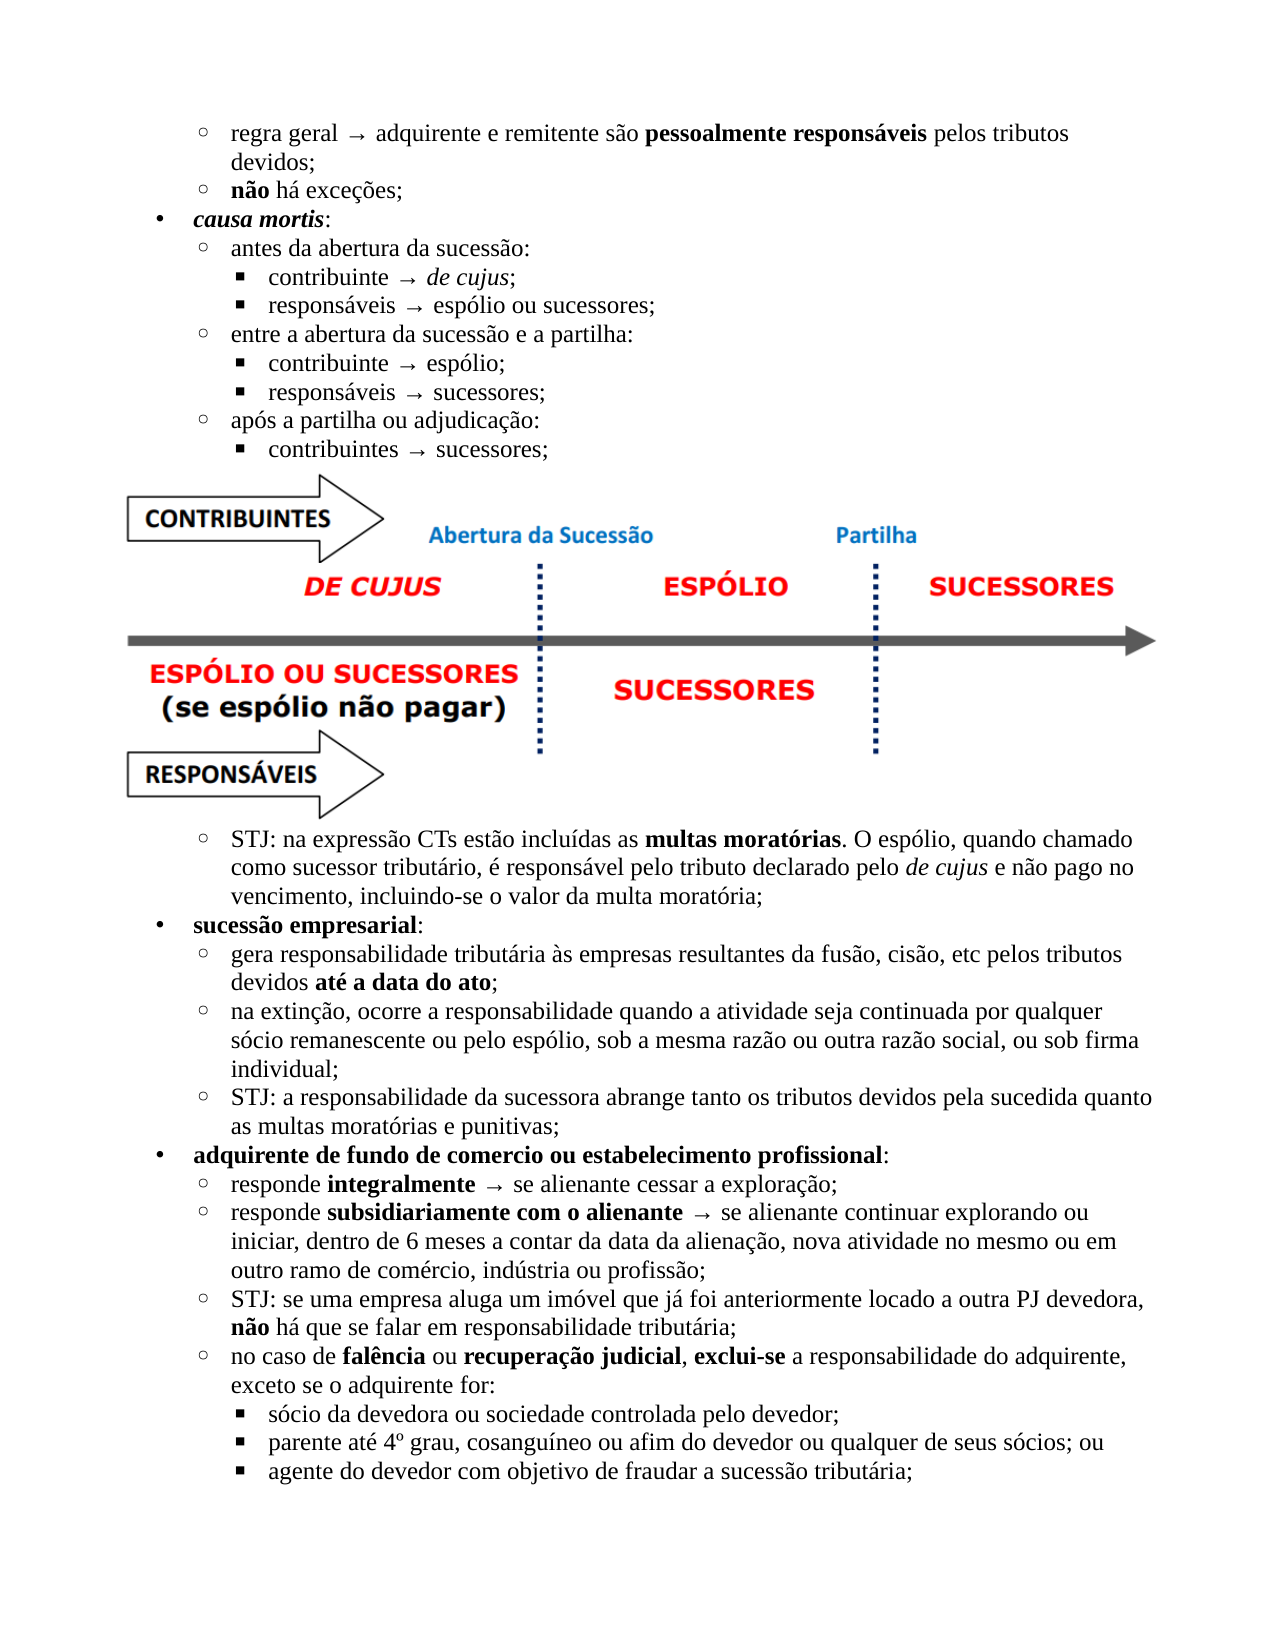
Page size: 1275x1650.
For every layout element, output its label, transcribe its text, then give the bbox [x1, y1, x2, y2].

picture [118, 463, 1157, 824]
list responde subsidiariamente com o alienante → se alienante continuar explorando ou iniciar, dentro de 6 meses a contar da data da alienação, nova atividade no mesmo ou em outro ramo de comércio, indústria ou profissão; [193, 1197, 1157, 1284]
list parente até 4º grau, cosanguíneo ou afim do devedor ou qualquer de seus sócios; ou [231, 1427, 1157, 1456]
list contribuinte → de cujus; [231, 262, 1157, 291]
list responsáveis → sucessores; [231, 377, 1157, 406]
list entre a abertura da sucessão e a partilha: [193, 319, 1157, 348]
list causa mortis: [156, 204, 1157, 233]
list após a partilha ou adjudicação: [193, 406, 1157, 434]
list STJ: na expressão CTs estão incluídas as multas moratórias. O espólio, quando chamado como sucessor tributário, é responsável pelo tributo declarado pelo de cujus e não pago no vencimento, incluindo-se o valor da multa moratória; [193, 824, 1157, 910]
list STJ: a responsabilidade da sucessora abrange tanto os tributos devidos pela sucedida quanto as multas moratórias e punitivas; [193, 1082, 1157, 1140]
list na extinção, ocorre a responsabilidade quando a atividade seja continuada por qualquer sócio remanescente ou pelo espólio, sob a mesma razão ou outra razão social, ou sob firma individual; [193, 996, 1157, 1082]
list sócio da devedora ou sociedade controlada pelo devedor; [231, 1399, 1157, 1427]
list agente do devedor com objetivo de fraudar a sucessão tributária; [231, 1456, 1157, 1485]
list contribuinte → espólio; [231, 348, 1157, 377]
list STJ: se uma empresa aluga um imóvel que já foi anteriormente locado a outra PJ devedora, não há que se falar em responsabilidade tributária; [193, 1284, 1157, 1341]
list responsáveis → espólio ou sucessores; [231, 291, 1157, 319]
list não há exceções; [193, 176, 1157, 204]
list antes da abertura da sucessão: [193, 233, 1157, 262]
list contribuintes → sucessores; [231, 434, 1157, 463]
list responde integralmente → se alienante cessar a exploração; [193, 1169, 1157, 1197]
list adquirente de fundo de comercio ou estabelecimento profissional: [156, 1140, 1157, 1169]
list regra geral → adquirente e remitente são pessoalmente responsáveis pelos tributos devidos; [193, 118, 1157, 176]
list no caso de falência ou recuperação judicial, exclui-se a responsabilidade do adquirente, exceto se o adquirente for: [193, 1341, 1157, 1399]
list sucessão empresarial: [156, 910, 1157, 939]
list gera responsabilidade tributária às empresas resultantes da fusão, cisão, etc pelos tributos devidos até a data do ato; [193, 939, 1157, 996]
